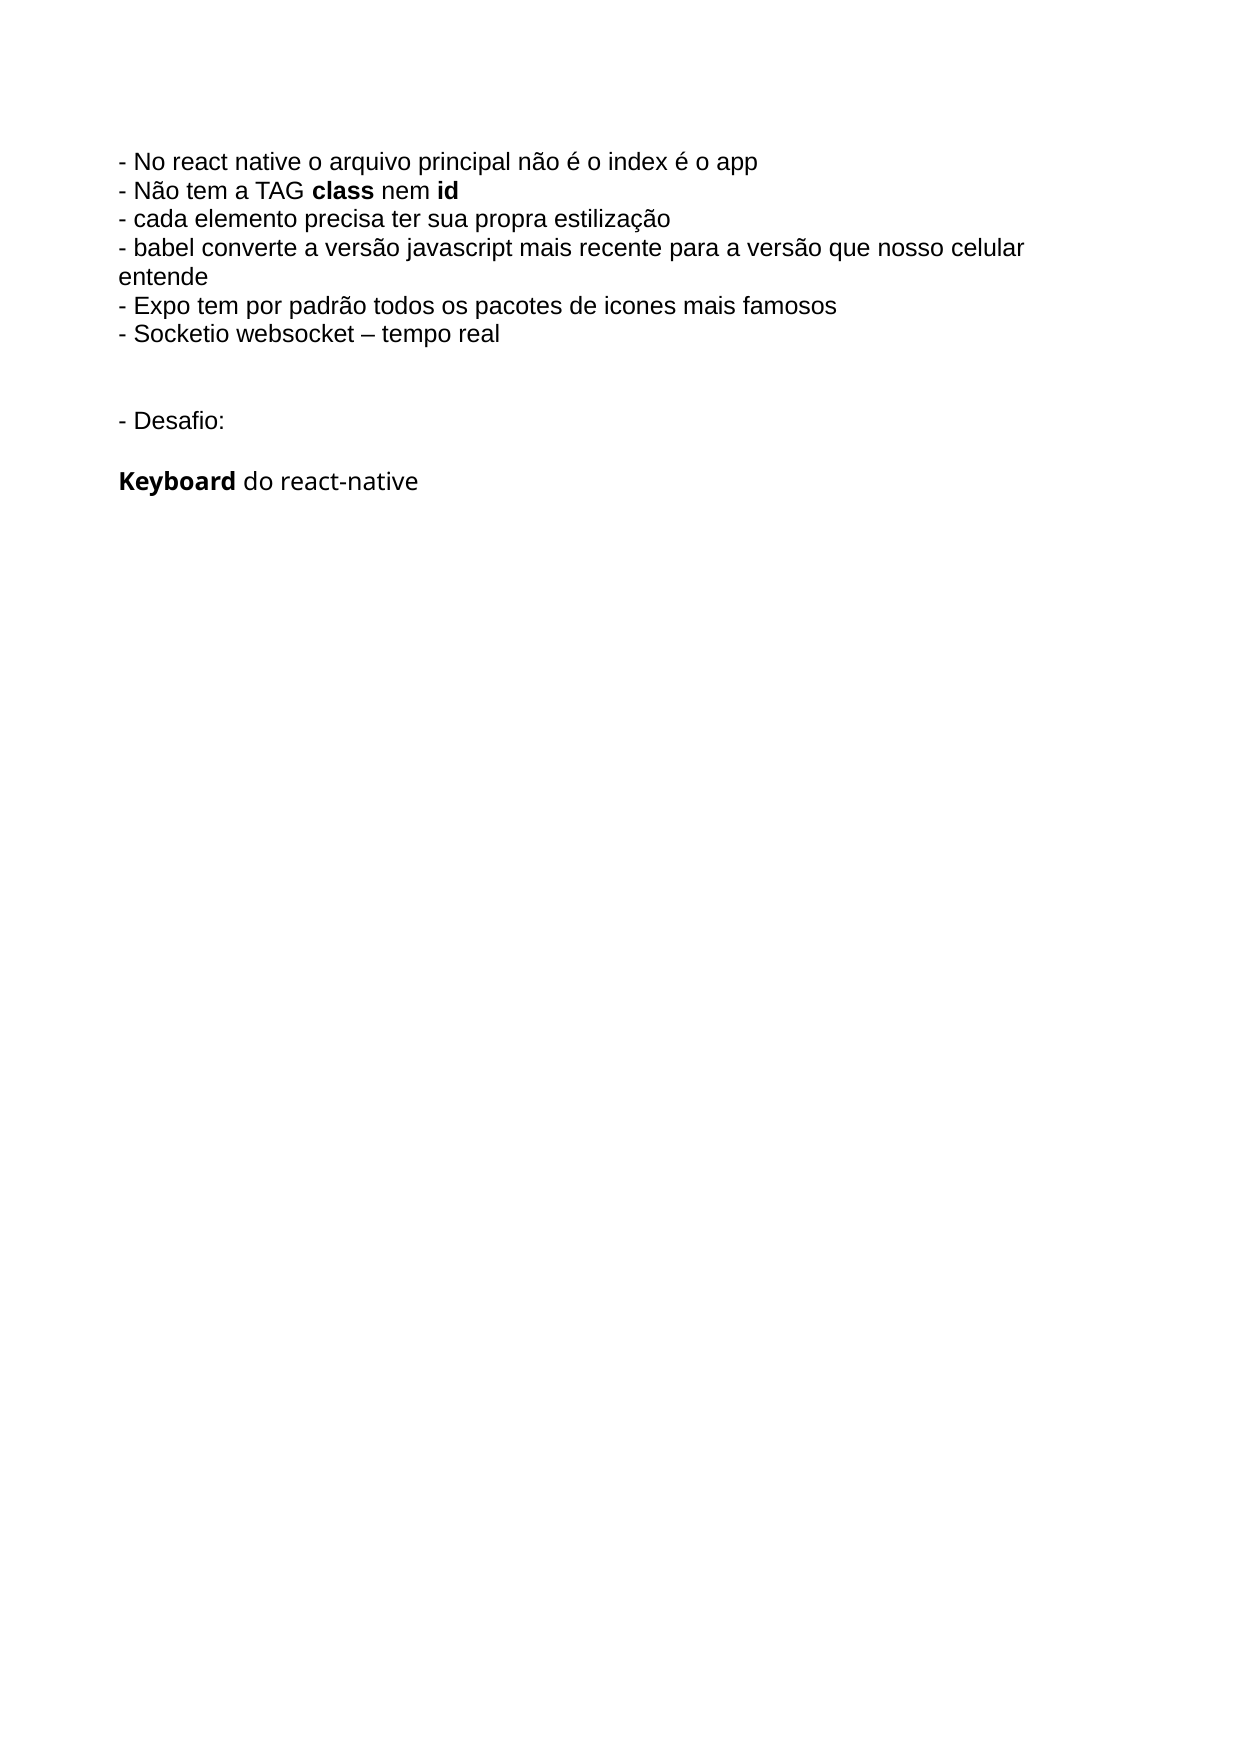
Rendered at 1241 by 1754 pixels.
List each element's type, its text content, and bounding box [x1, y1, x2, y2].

text - Socketio websocket – tempo real [118, 319, 1122, 348]
text - Desafio: [118, 406, 1122, 434]
text - cada elemento precisa ter sua propra estilização [118, 204, 1122, 233]
text - No react native o arquivo principal não é o index é o app [118, 147, 1122, 176]
text - Expo tem por padrão todos os pacotes de icones mais famosos [118, 291, 1122, 319]
text - babel converte a versão javascript mais recente para a versão que nosso celular entende [118, 233, 1122, 291]
text Keyboard do react-native [118, 463, 1122, 497]
text - Não tem a TAG class nem id [118, 176, 1122, 204]
